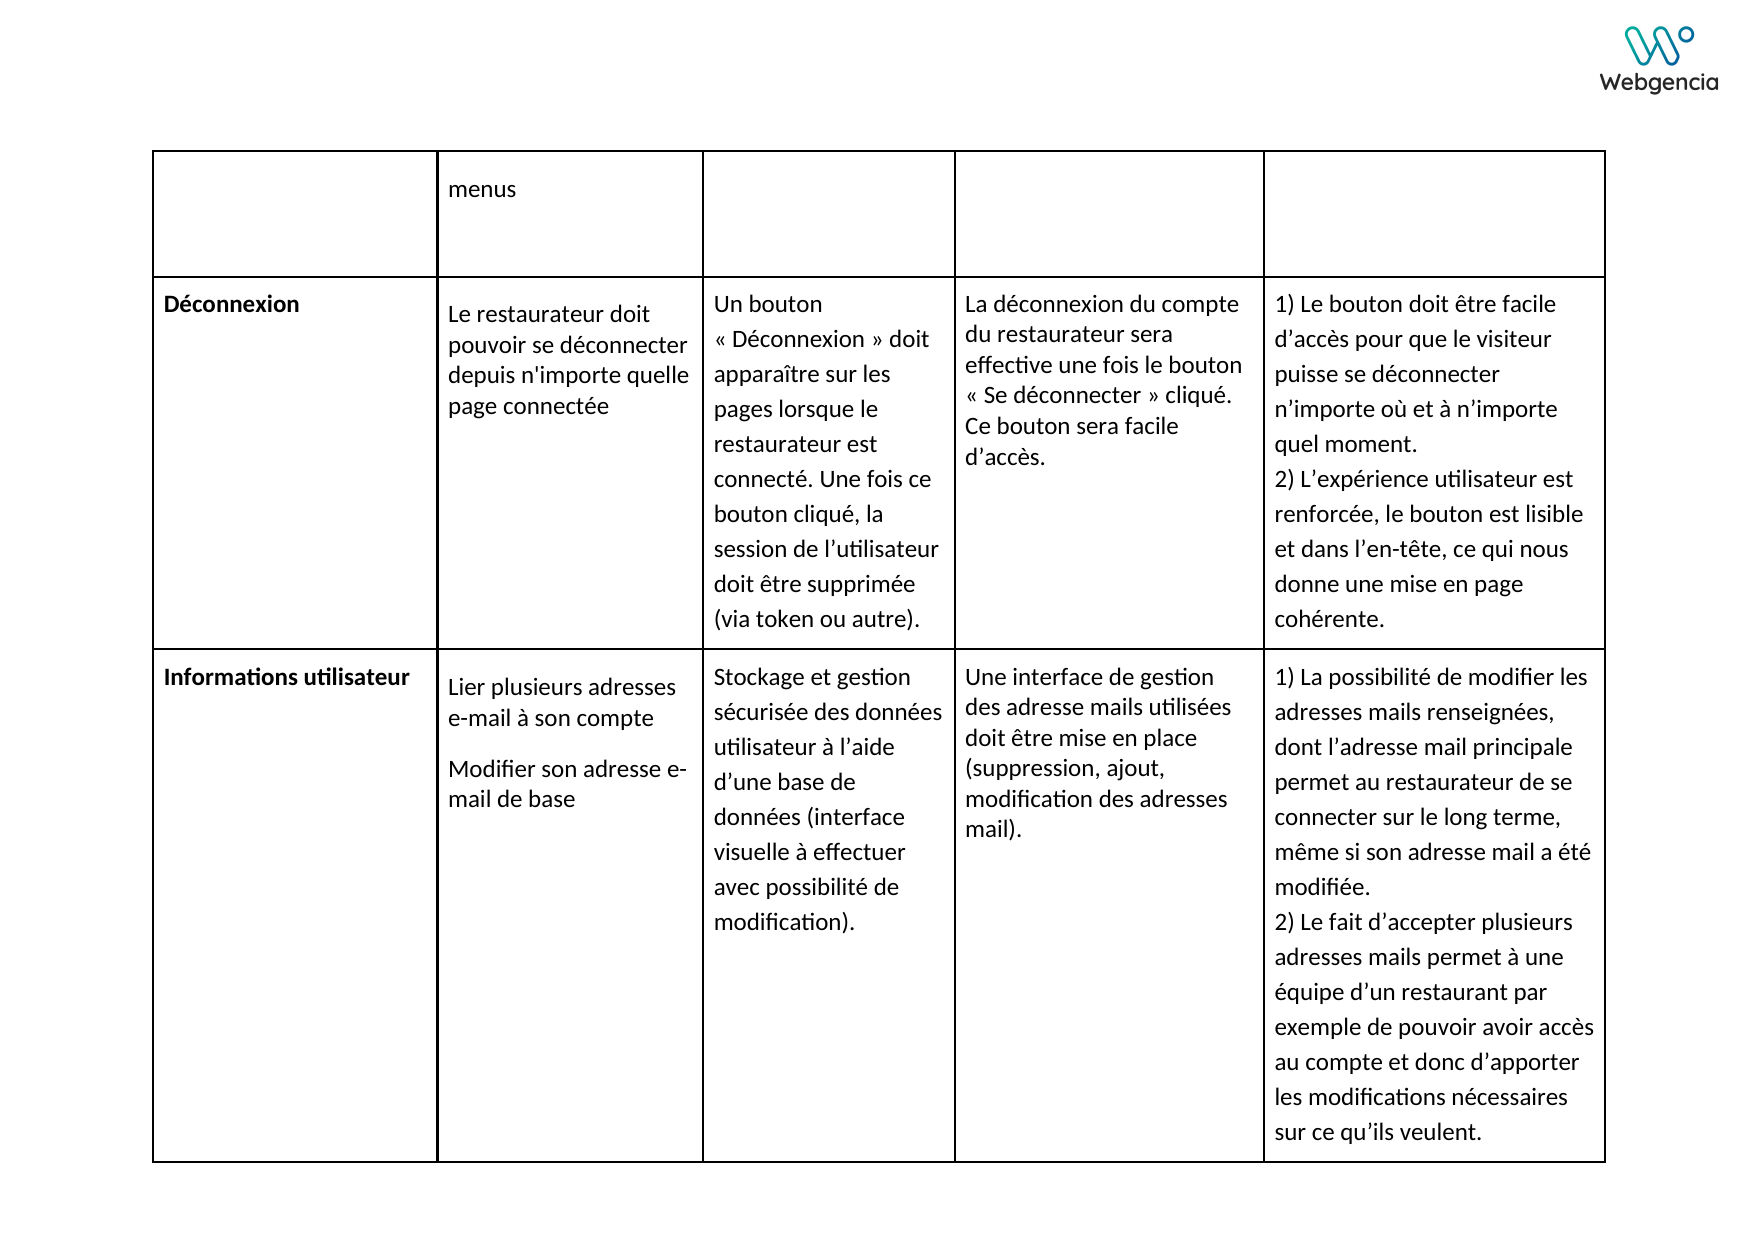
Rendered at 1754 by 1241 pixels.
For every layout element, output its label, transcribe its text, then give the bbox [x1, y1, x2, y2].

table_cell menus [439, 152, 702, 276]
table_cell 1) La possibilité de modifier les adresses mails renseignées, dont l’adresse mail principale permet au restaurateur de se connecter sur le long terme, même si son adresse mail a été modifiée. 2) Le fait d’accepter plusieurs adresses mails permet à une équipe d’un restaurant par exemple de pouvoir avoir accès au compte et donc d’apporter les modifications nécessaires sur ce qu’ils veulent. [1265, 650, 1604, 1161]
table_cell Le restaurateur doit pouvoir se déconnecter depuis n'importe quelle page connectée [439, 278, 702, 648]
table_cell [956, 152, 1263, 276]
table_cell Lier plusieurs adresses e-mail à son compte Modifier son adresse e-mail de base [439, 650, 702, 1161]
table_cell 1) Le bouton doit être facile d’accès pour que le visiteur puisse se déconnecter n’importe où et à n’importe quel moment. 2) L’expérience utilisateur est renforcée, le bouton est lisible et dans l’en-tête, ce qui nous donne une mise en page cohérente. [1265, 278, 1604, 648]
table_cell Une interface de gestion des adresse mails utilisées doit être mise en place (suppression, ajout, modification des adresses mail). [956, 650, 1263, 1161]
table_cell Déconnexion [154, 278, 436, 648]
table_cell [1265, 152, 1604, 276]
table_cell [704, 152, 954, 276]
table_cell Informations utilisateur [154, 650, 436, 1161]
table_cell [154, 152, 436, 276]
table_cell La déconnexion du compte du restaurateur sera effective une fois le bouton « Se déconnecter » cliqué. Ce bouton sera facile d’accès. [956, 278, 1263, 648]
table_cell Stockage et gestion sécurisée des données utilisateur à l’aide d’une base de données (interface visuelle à effectuer avec possibilité de modification). [704, 650, 954, 1161]
table_cell Un bouton « Déconnexion » doit apparaître sur les pages lorsque le restaurateur est connecté. Une fois ce bouton cliqué, la session de l’utilisateur doit être supprimée (via token ou autre). [704, 278, 954, 648]
